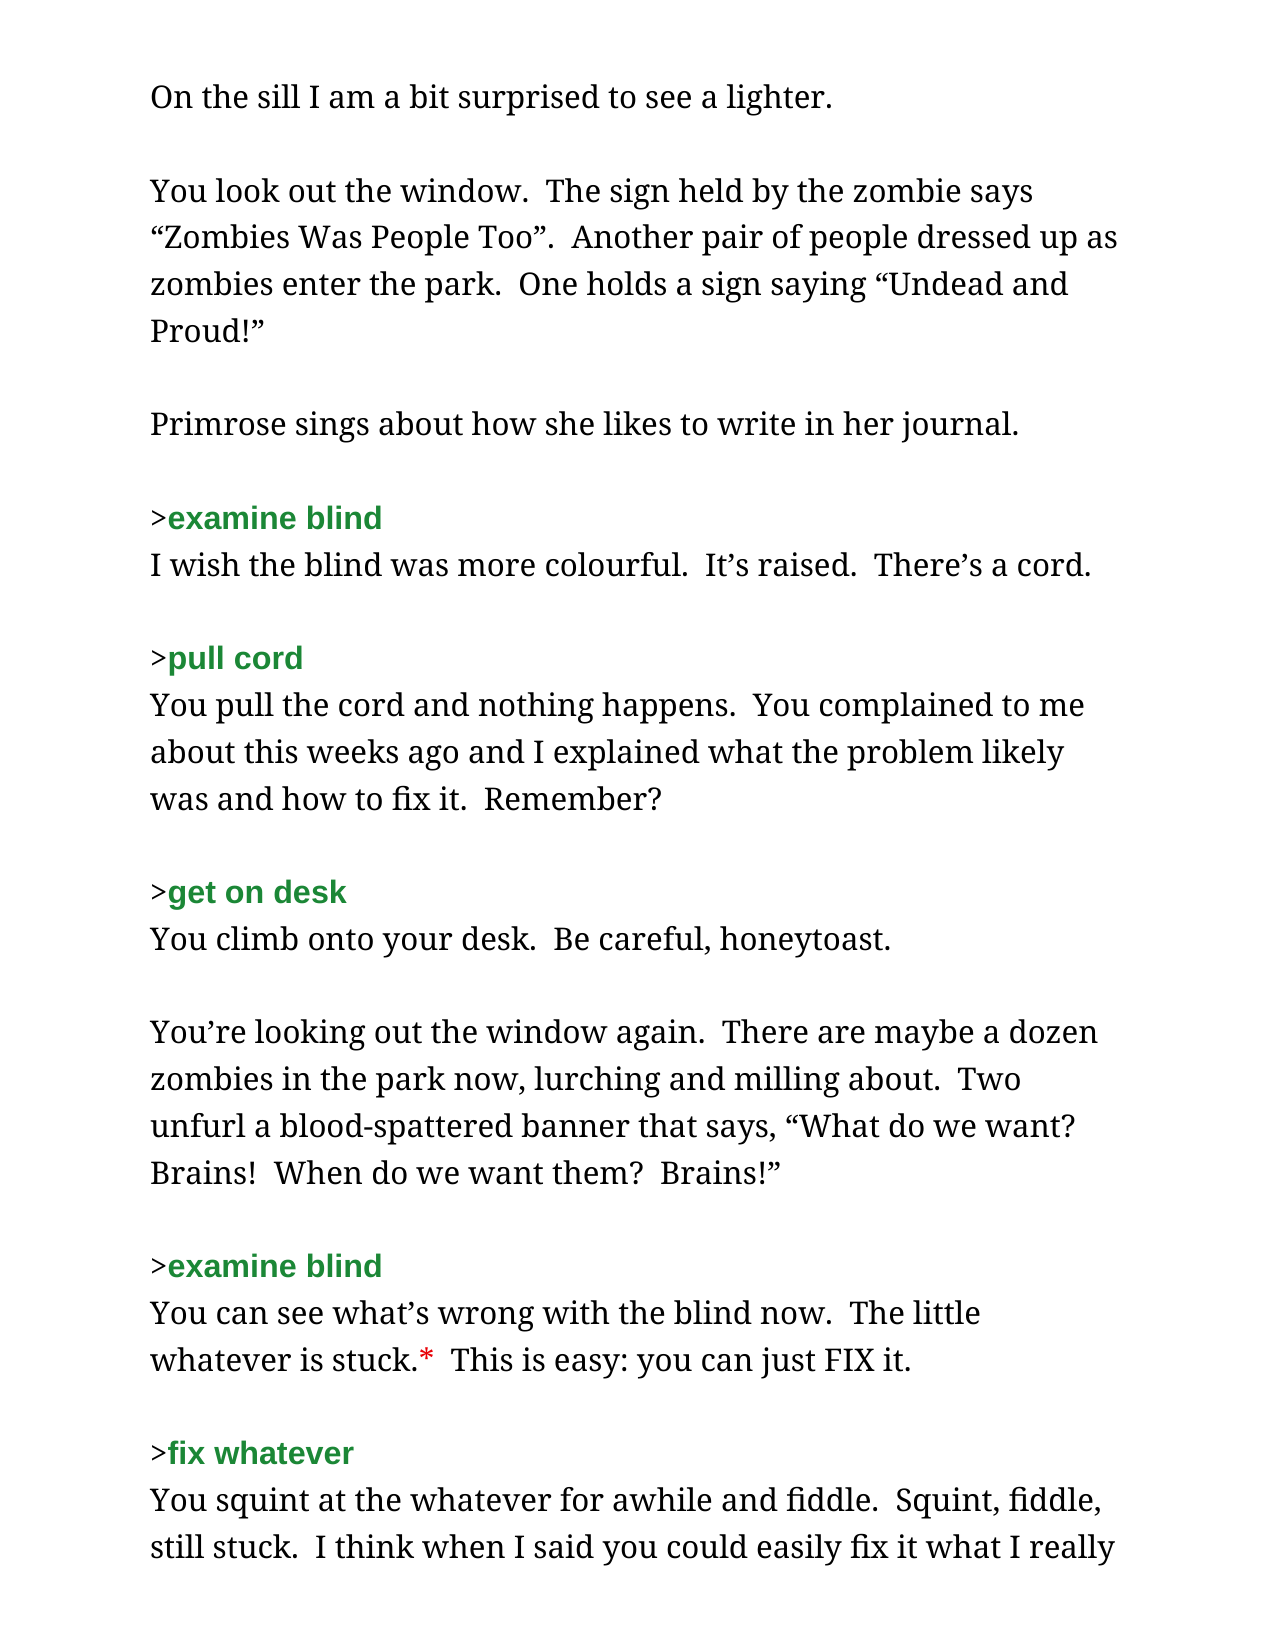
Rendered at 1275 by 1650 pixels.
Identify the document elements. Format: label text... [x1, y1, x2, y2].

text >pull cord [150, 636, 1125, 679]
text >examine blind [150, 1244, 1125, 1287]
text You squint at the whatever for awhile and fiddle. Squint, fiddle, still stuck. I think when I said you could easily fix it what I really [150, 1478, 1125, 1567]
text You’re looking out the window again. There are maybe a dozen zombies in the park now, lurching and milling about. Two unfurl a blood-spattered banner that says, “What do we want? Brains! When do we want them? Brains!” [150, 1010, 1125, 1193]
text Primrose sings about how she likes to write in her journal. [150, 402, 1125, 445]
text >examine blind [150, 496, 1125, 538]
text You can see what’s wrong with the blind now. The little whatever is stuck.* This is easy: you can just FIX it. [150, 1291, 1125, 1380]
text >fix whatever [150, 1431, 1125, 1474]
text You look out the window. The sign held by the zombie says “Zombies Was People Too”. Another pair of people dressed up as zombies enter the park. One holds a sign saying “Undead and Proud!” [150, 168, 1125, 351]
text I wish the blind was more colourful. It’s raised. There’s a cord. [150, 543, 1125, 585]
text >get on desk [150, 870, 1125, 913]
text You climb onto your desk. Be careful, honeytoast. [150, 917, 1125, 959]
text You pull the cord and nothing happens. You complained to me about this weeks ago and I explained what the problem likely was and how to fix it. Remember? [150, 683, 1125, 819]
text On the sill I am a bit surprised to see a lighter. [150, 75, 1125, 118]
